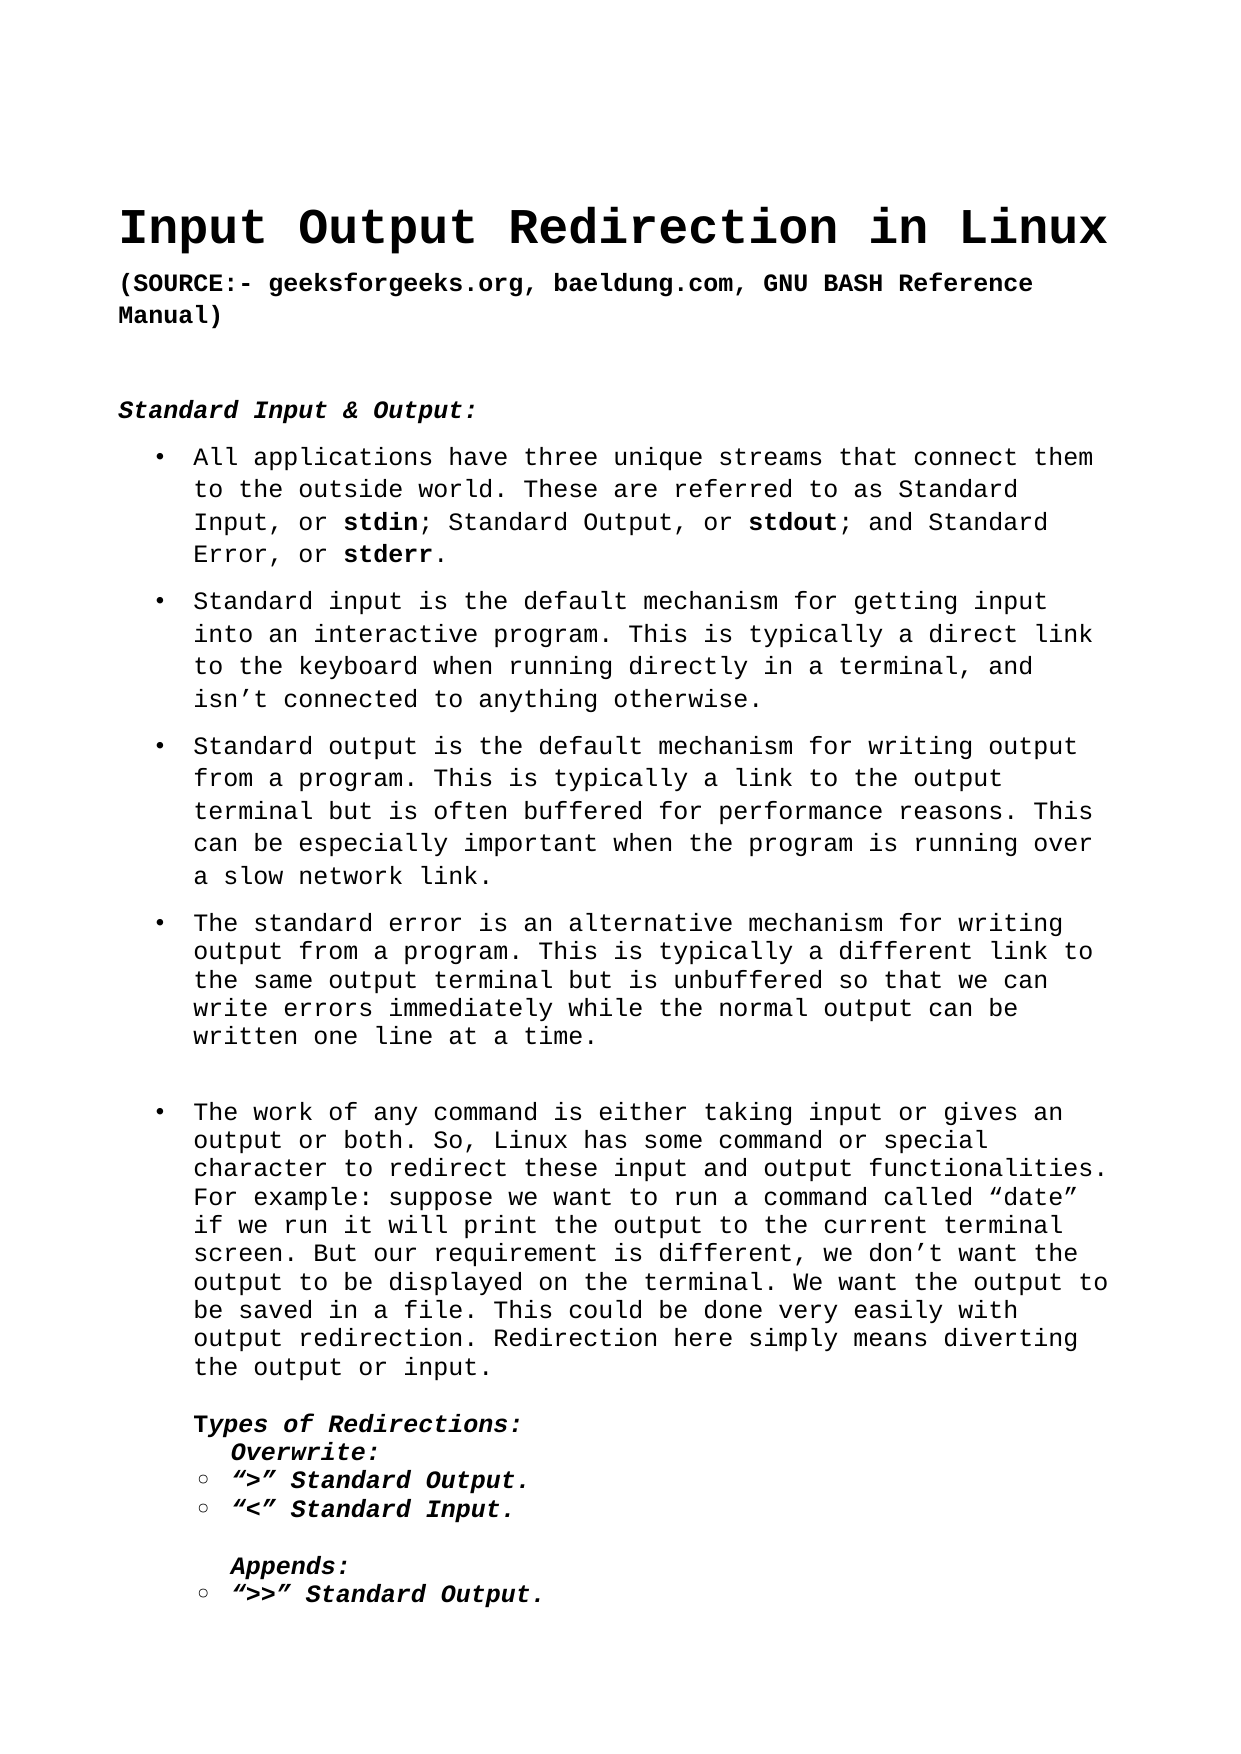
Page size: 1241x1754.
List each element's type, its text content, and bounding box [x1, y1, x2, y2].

list The work of any command is either taking input or gives an output or both. So, Linux has some command or special character to redirect these input and output functionalities. For example: suppose we want to run a command called “date” if we run it will print the output to the current terminal screen. But our requirement is different, we don’t want the output to be displayed on the terminal. We want the output to be saved in a file. This could be done very easily with output redirection. Redirection here simply means diverting the output or input. [156, 1099, 1122, 1383]
list All applications have three unique streams that connect them to the outside world. These are referred to as Standard Input, or stdin; Standard Output, or stdout; and Standard Error, or stderr. [156, 444, 1122, 570]
list Overwrite: [193, 1440, 1122, 1468]
text (SOURCE:- geeksforgeeks.org, baeldung.com, GNU BASH Reference Manual) [118, 271, 1122, 331]
list Standard input is the default mechanism for getting input into an interactive program. This is typically a direct link to the keyboard when running directly in a terminal, and isn’t connected to anything otherwise. [156, 589, 1122, 715]
list “>>” Standard Output. [193, 1582, 1122, 1610]
list Types of Redirections: [156, 1411, 1122, 1440]
subtitle Input Output Redirection in Linux [118, 201, 1122, 258]
list “>” Standard Output. [193, 1468, 1122, 1496]
list Standard output is the default mechanism for writing output from a program. This is typically a link to the output terminal but is often buffered for performance reasons. This can be especially important when the program is running over a slow network link. [156, 733, 1122, 892]
text Standard Input & Output: [118, 397, 1122, 426]
list “<” Standard Input. [193, 1496, 1122, 1525]
list Appends: [193, 1553, 1122, 1582]
list The standard error is an alternative mechanism for writing output from a program. This is typically a different link to the same output terminal but is unbuffered so that we can write errors immediately while the normal output can be written one line at a time. [156, 911, 1122, 1052]
